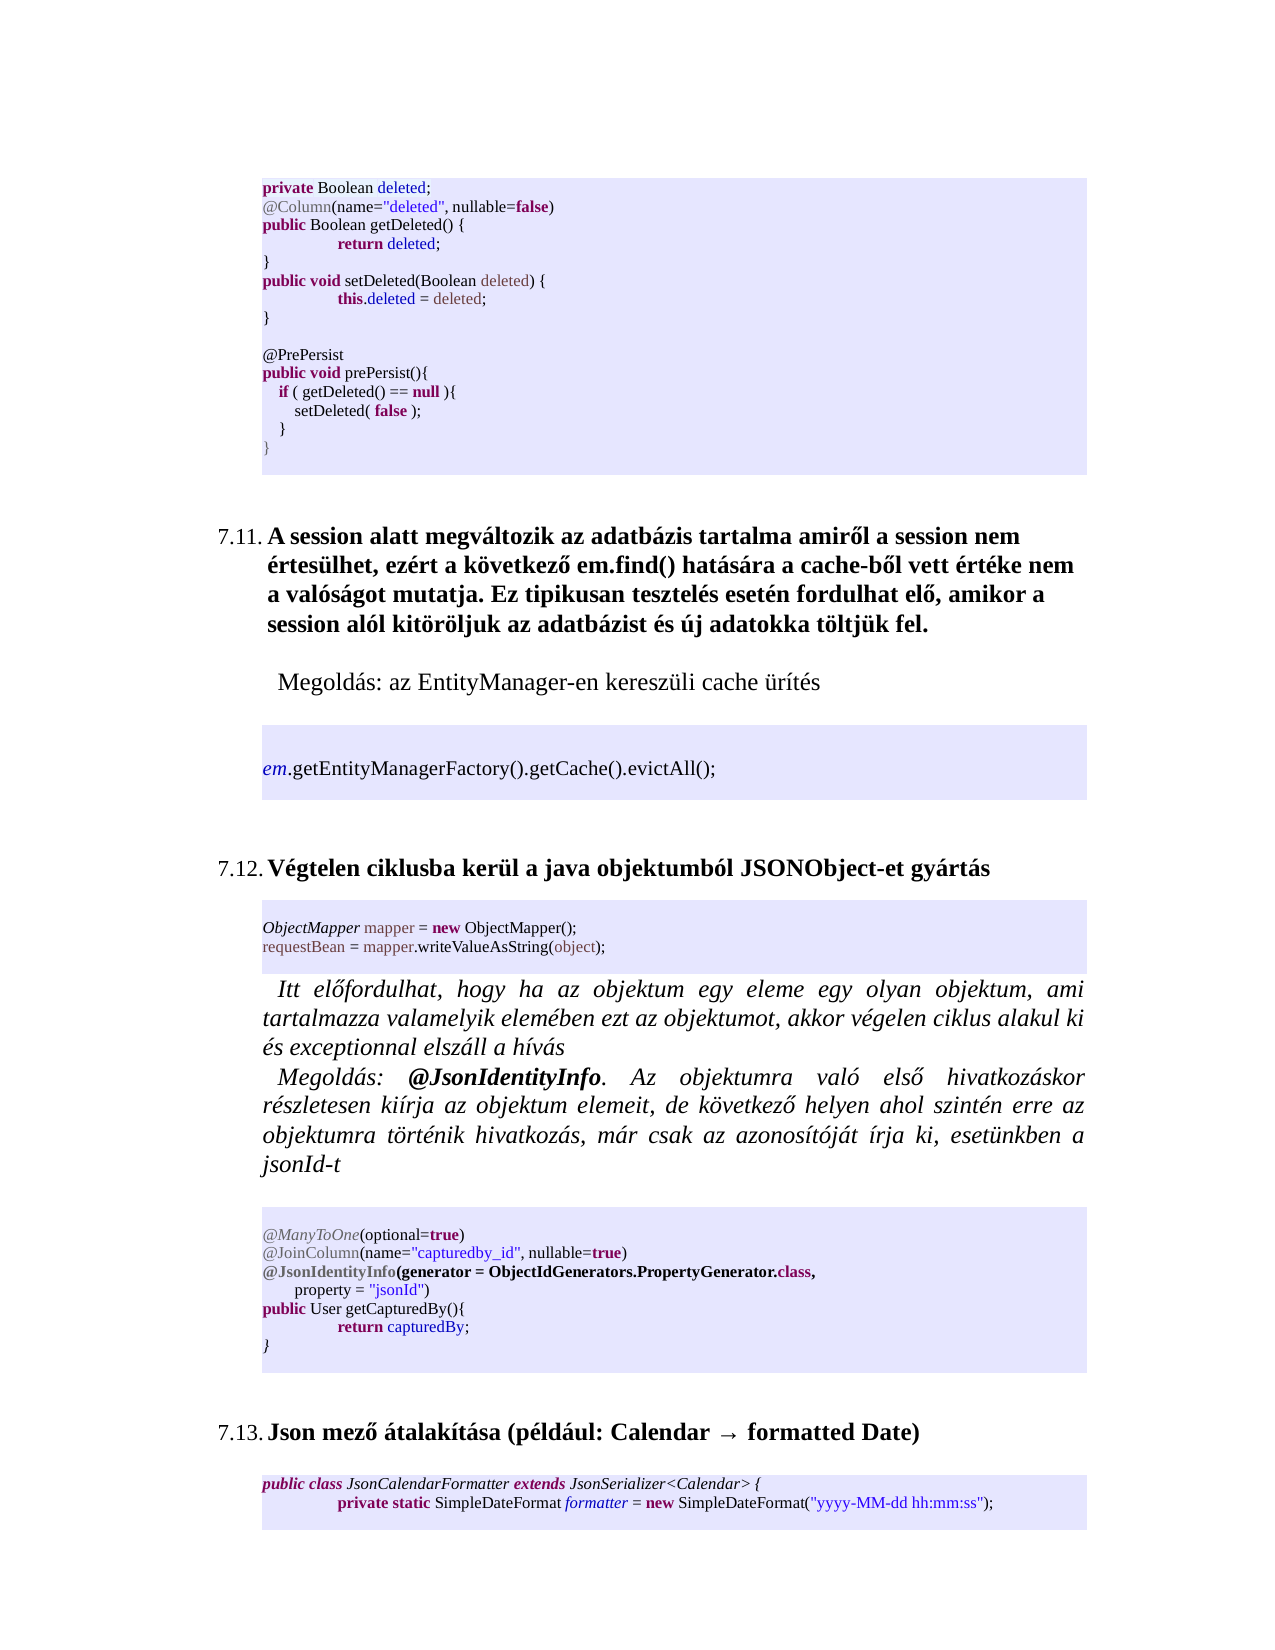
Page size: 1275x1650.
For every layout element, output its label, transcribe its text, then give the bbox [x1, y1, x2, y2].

text this.deleted = deleted; [262, 290, 1087, 308]
text setDeleted( false ); [262, 401, 1087, 419]
text @Column(name="deleted", nullable=false) [262, 197, 1087, 216]
text requestBean = mapper.writeValueAsString(object); [262, 937, 1087, 956]
text } [262, 438, 1087, 457]
subtitle A session alatt megváltozik az adatbázis tartalma amiről a session nem értesülhet, ezért a következő em.find() hatására a cache-ből vett értéke nem a valóságot mutatja. Ez tipikusan tesztelés esetén fordulhat elő, amikor a session alól kitöröljuk az adatbázist és új adatokka töltjük fel. [217, 521, 1087, 637]
text private Boolean deleted; [262, 178, 1087, 197]
text public void setDeleted(Boolean deleted) { [262, 271, 1087, 290]
text } [262, 1336, 1087, 1355]
subtitle Végtelen ciklusba kerül a java objektumból JSONObject-et gyártás [217, 852, 1087, 881]
text } [262, 308, 1087, 327]
subtitle Json mező átalakítása (például: Calendar → formatted Date) [217, 1417, 1087, 1446]
text @PrePersist [262, 345, 1087, 364]
text property = "jsonId") [262, 1281, 1087, 1299]
text public User getCapturedBy(){ [262, 1299, 1087, 1318]
text } [262, 419, 1087, 438]
text ObjectMapper mapper = new ObjectMapper(); [262, 918, 1087, 937]
text public class JsonCalendarFormatter extends JsonSerializer<Calendar> { [262, 1475, 1087, 1493]
text public void prePersist(){ [262, 364, 1087, 382]
text @ManyToOne(optional=true) [262, 1225, 1087, 1244]
text return deleted; [262, 234, 1087, 253]
text if ( getDeleted() == null ){ [262, 382, 1087, 401]
text Megoldás: az EntityManager-en kereszüli cache ürítés [262, 667, 1087, 696]
text @JsonIdentityInfo(generator = ObjectIdGenerators.PropertyGenerator.class, [262, 1262, 1087, 1281]
text Megoldás: @JsonIdentityInfo. Az objektumra való első hivatkozáskor részletesen kiírja az objektum elemeit, de következő helyen ahol szintén erre az objektumra történik hivatkozás, már csak az azonosítóját írja ki, esetünkben a jsonId-t [262, 1061, 1087, 1178]
text return capturedBy; [262, 1318, 1087, 1336]
text public Boolean getDeleted() { [262, 216, 1087, 234]
text Itt előfordulhat, hogy ha az objektum egy eleme egy olyan objektum, ami tartalmazza valamelyik elemében ezt az objektumot, akkor végelen ciklus alakul ki és exceptionnal elszáll a hívás [262, 974, 1087, 1061]
text em.getEntityManagerFactory().getCache().evictAll(); [262, 753, 1087, 782]
text } [262, 253, 1087, 271]
text @JoinColumn(name="capturedby_id", nullable=true) [262, 1244, 1087, 1262]
text private static SimpleDateFormat formatter = new SimpleDateFormat("yyyy-MM-dd hh:mm:ss"); [262, 1493, 1087, 1512]
